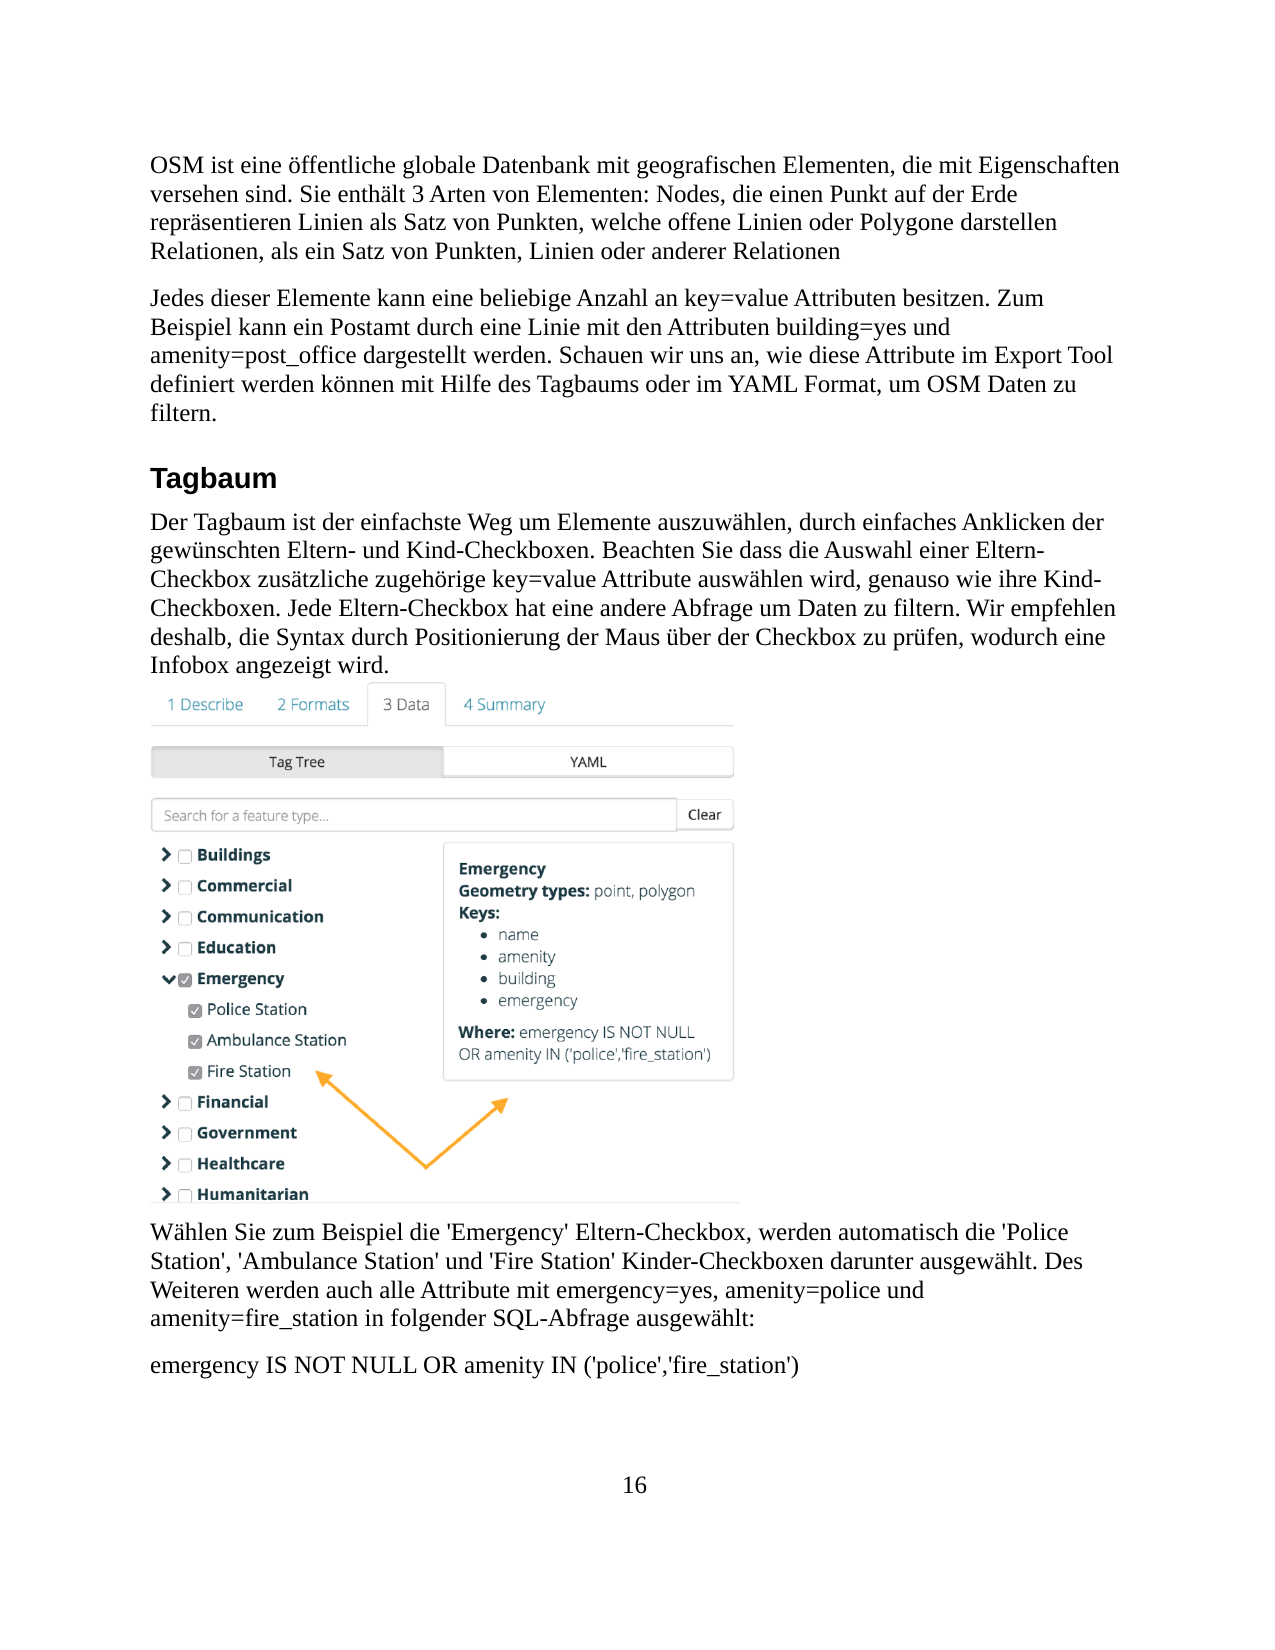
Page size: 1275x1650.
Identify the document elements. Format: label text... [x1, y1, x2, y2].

picture [150, 679, 740, 1209]
text Der Tagbaum ist der einfachste Weg um Elemente auszuwählen, durch einfaches Anklicken der gewünschten Eltern- und Kind-Checkboxen. Beachten Sie dass die Auswahl einer Eltern-Checkbox zusätzliche zugehörige key=value Attribute auswählen wird, genauso wie ihre Kind-Checkboxen. Jede Eltern-Checkbox hat eine andere Abfrage um Daten zu filtern. Wir empfehlen deshalb, die Syntax durch Positionierung der Maus über der Checkbox zu prüfen, wodurch eine Infobox angezeigt wird. [150, 507, 1125, 679]
text Jedes dieser Elemente kann eine beliebige Anzahl an key=value Attributen besitzen. Zum Beispiel kann ein Postamt durch eine Linie mit den Attributen building=yes und amenity=post_office dargestellt werden. Schauen wir uns an, wie diese Attribute im Export Tool definiert werden können mit Hilfe des Tagbaums oder im YAML Format, um OSM Daten zu filtern. [150, 283, 1125, 427]
text emergency IS NOT NULL OR amenity IN ('police','fire_station') [150, 1350, 1125, 1379]
subtitle Tagbaum [150, 461, 1125, 494]
text OSM ist eine öffentliche globale Datenbank mit geografischen Elementen, die mit Eigenschaften versehen sind. Sie enthält 3 Arten von Elementen: Nodes, die einen Punkt auf der Erde repräsentieren Linien als Satz von Punkten, welche offene Linien oder Polygone darstellen Relationen, als ein Satz von Punkten, Linien oder anderer Relationen [150, 150, 1125, 265]
text Wählen Sie zum Beispiel die 'Emergency' Eltern-Checkbox, werden automatisch die 'Police Station', 'Ambulance Station' und 'Fire Station' Kinder-Checkboxen darunter ausgewählt. Des Weiteren werden auch alle Attribute mit emergency=yes, amenity=police und amenity=fire_station in folgender SQL-Abfrage ausgewählt: [150, 1217, 1125, 1332]
